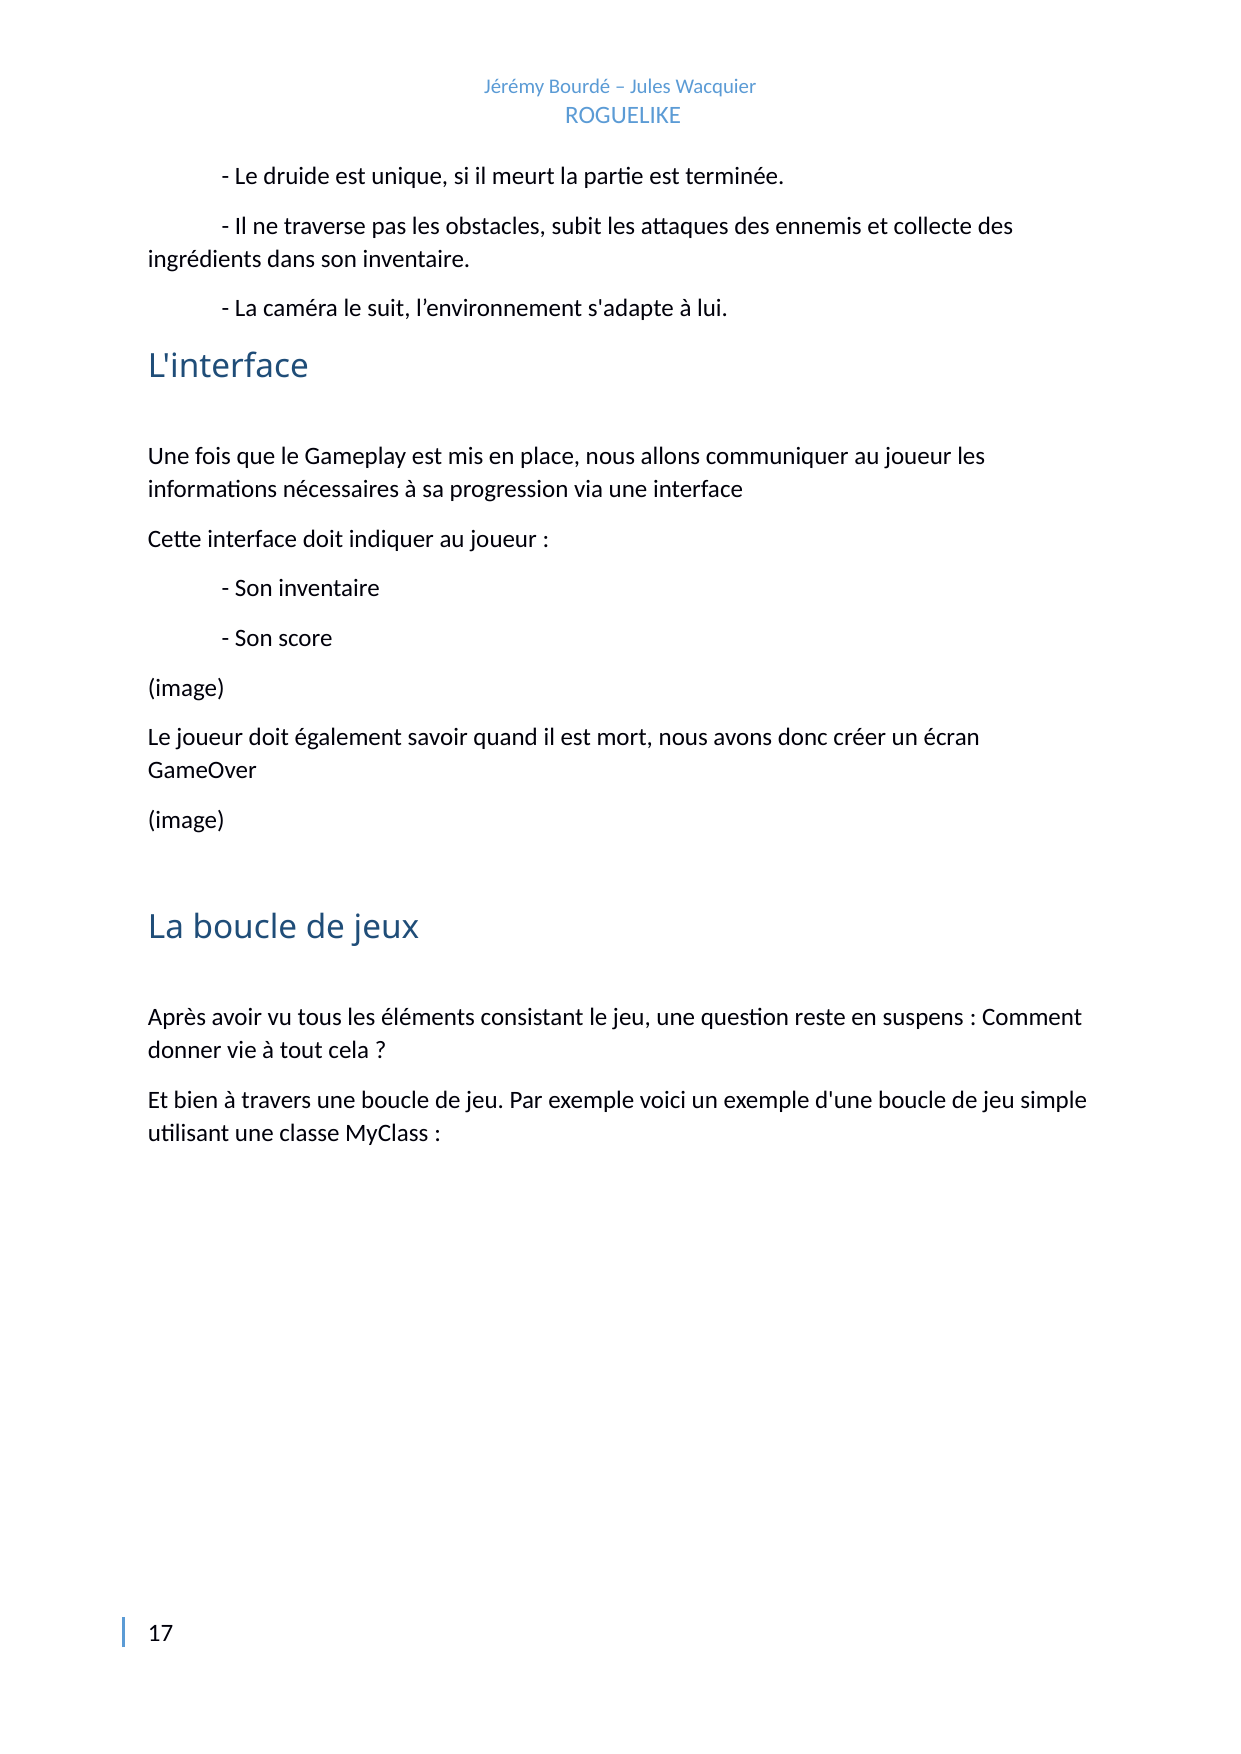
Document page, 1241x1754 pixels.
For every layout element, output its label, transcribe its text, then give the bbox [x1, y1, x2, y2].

text - Son inventaire [148, 572, 1093, 603]
text (image) [148, 672, 1093, 702]
text - Son score [148, 622, 1093, 653]
subtitle La boucle de jeux [148, 903, 1093, 948]
text - Le druide est unique, si il meurt la partie est terminée. [148, 160, 1093, 191]
subtitle L'interface [148, 342, 1093, 387]
text Le joueur doit également savoir quand il est mort, nous avons donc créer un écran GameOver [148, 721, 1093, 785]
text - Il ne traverse pas les obstacles, subit les attaques des ennemis et collecte des ingrédients dans son inventaire. [148, 210, 1093, 273]
text Et bien à travers une boucle de jeu. Par exemple voici un exemple d'une boucle de jeu simple utilisant une classe MyClass : [148, 1084, 1093, 1147]
text Cette interface doit indiquer au joueur : [148, 523, 1093, 553]
text - La caméra le suit, l’environnement s'adapte à lui. [148, 292, 1093, 323]
text Une fois que le Gameplay est mis en place, nous allons communiquer au joueur les informations nécessaires à sa progression via une interface [148, 440, 1093, 504]
text Après avoir vu tous les éléments consistant le jeu, une question reste en suspens : Comment donner vie à tout cela ? [148, 1001, 1093, 1065]
text (image) [148, 804, 1093, 834]
